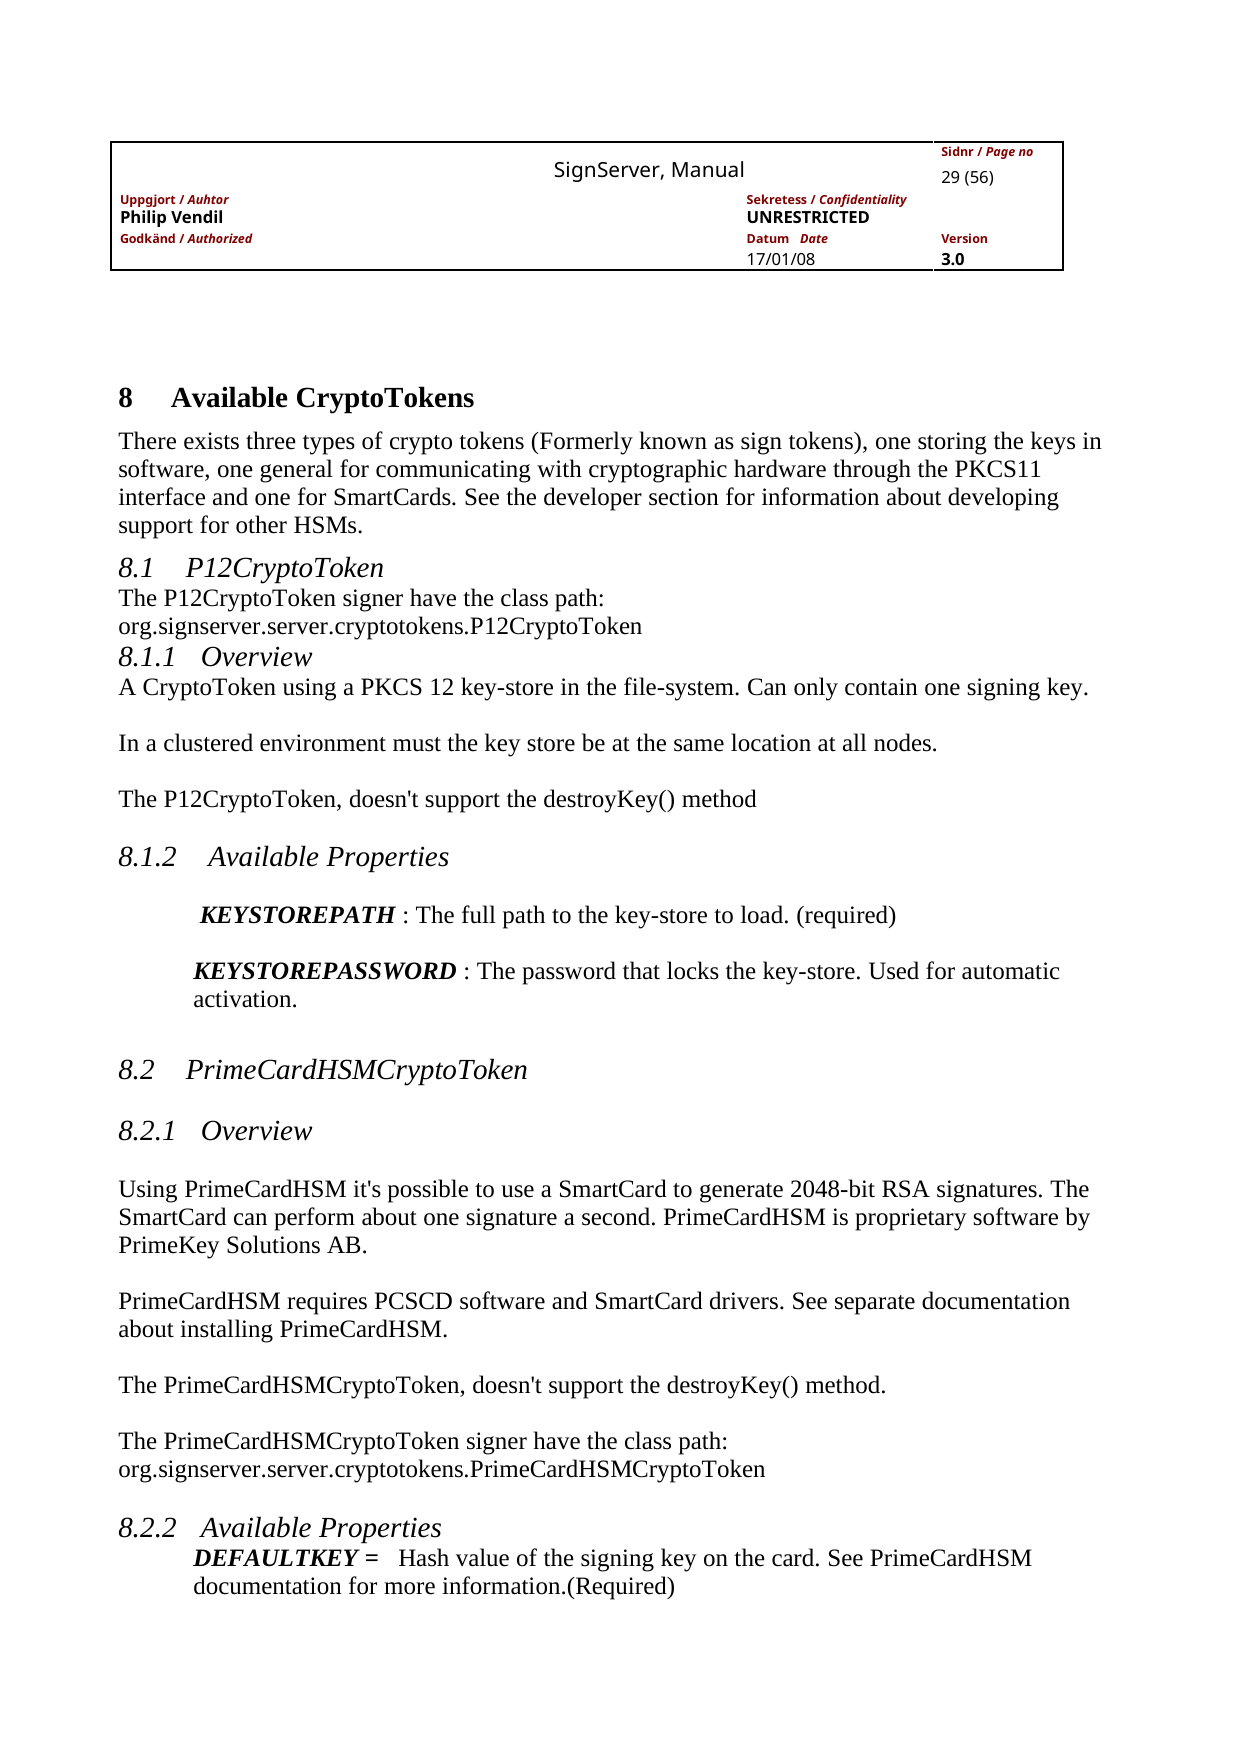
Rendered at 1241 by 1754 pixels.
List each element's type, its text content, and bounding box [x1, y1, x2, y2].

subtitle P12CryptoToken [118, 551, 1122, 584]
text The PrimeCardHSMCryptoToken, doesn't support the destroyKey() method. [118, 1371, 1122, 1399]
subtitle Available Properties [118, 1511, 1122, 1543]
text Using PrimeCardHSM it's possible to use a SmartCard to generate 2048-bit RSA signatures. The SmartCard can perform about one signature a second. PrimeCardHSM is proprietary software by PrimeKey Solutions AB. [118, 1175, 1122, 1259]
text The PrimeCardHSMCryptoToken signer have the class path: org.signserver.server.cryptotokens.PrimeCardHSMCryptoToken [118, 1427, 1122, 1483]
text PrimeCardHSM requires PCSCD software and SmartCard drivers. See separate documentation about installing PrimeCardHSM. [118, 1287, 1122, 1343]
text KEYSTOREPASSWORD : The password that locks the key-store. Used for automatic activation. [193, 957, 1122, 1013]
text The P12CryptoToken, doesn't support the destroyKey() method [118, 784, 1122, 813]
text The P12CryptoToken signer have the class path: org.signserver.server.cryptotokens.P12CryptoToken [118, 584, 1122, 640]
text DEFAULTKEY = Hash value of the signing key on the card. See PrimeCardHSM documentation for more information.(Required) [193, 1543, 1122, 1599]
subtitle PrimeCardHSMCryptoToken [118, 1054, 1122, 1086]
subtitle Available Properties [118, 841, 1122, 873]
subtitle Overview [118, 1114, 1122, 1147]
text A CryptoToken using a PKCS 12 key-store in the file-system. Can only contain one signing key. [118, 672, 1122, 701]
subtitle Available CryptoTokens [118, 382, 1122, 414]
subtitle Overview [118, 640, 1122, 672]
text In a clustered environment must the key store be at the same location at all nodes. [118, 728, 1122, 757]
text KEYSTOREPATH : The full path to the key-store to load. (required) [193, 901, 1122, 929]
text There exists three types of crypto tokens (Formerly known as sign tokens), one storing the keys in software, one general for communicating with cryptographic hardware through the PKCS11 interface and one for SmartCards. See the developer section for information about developing support for other HSMs. [118, 427, 1122, 539]
